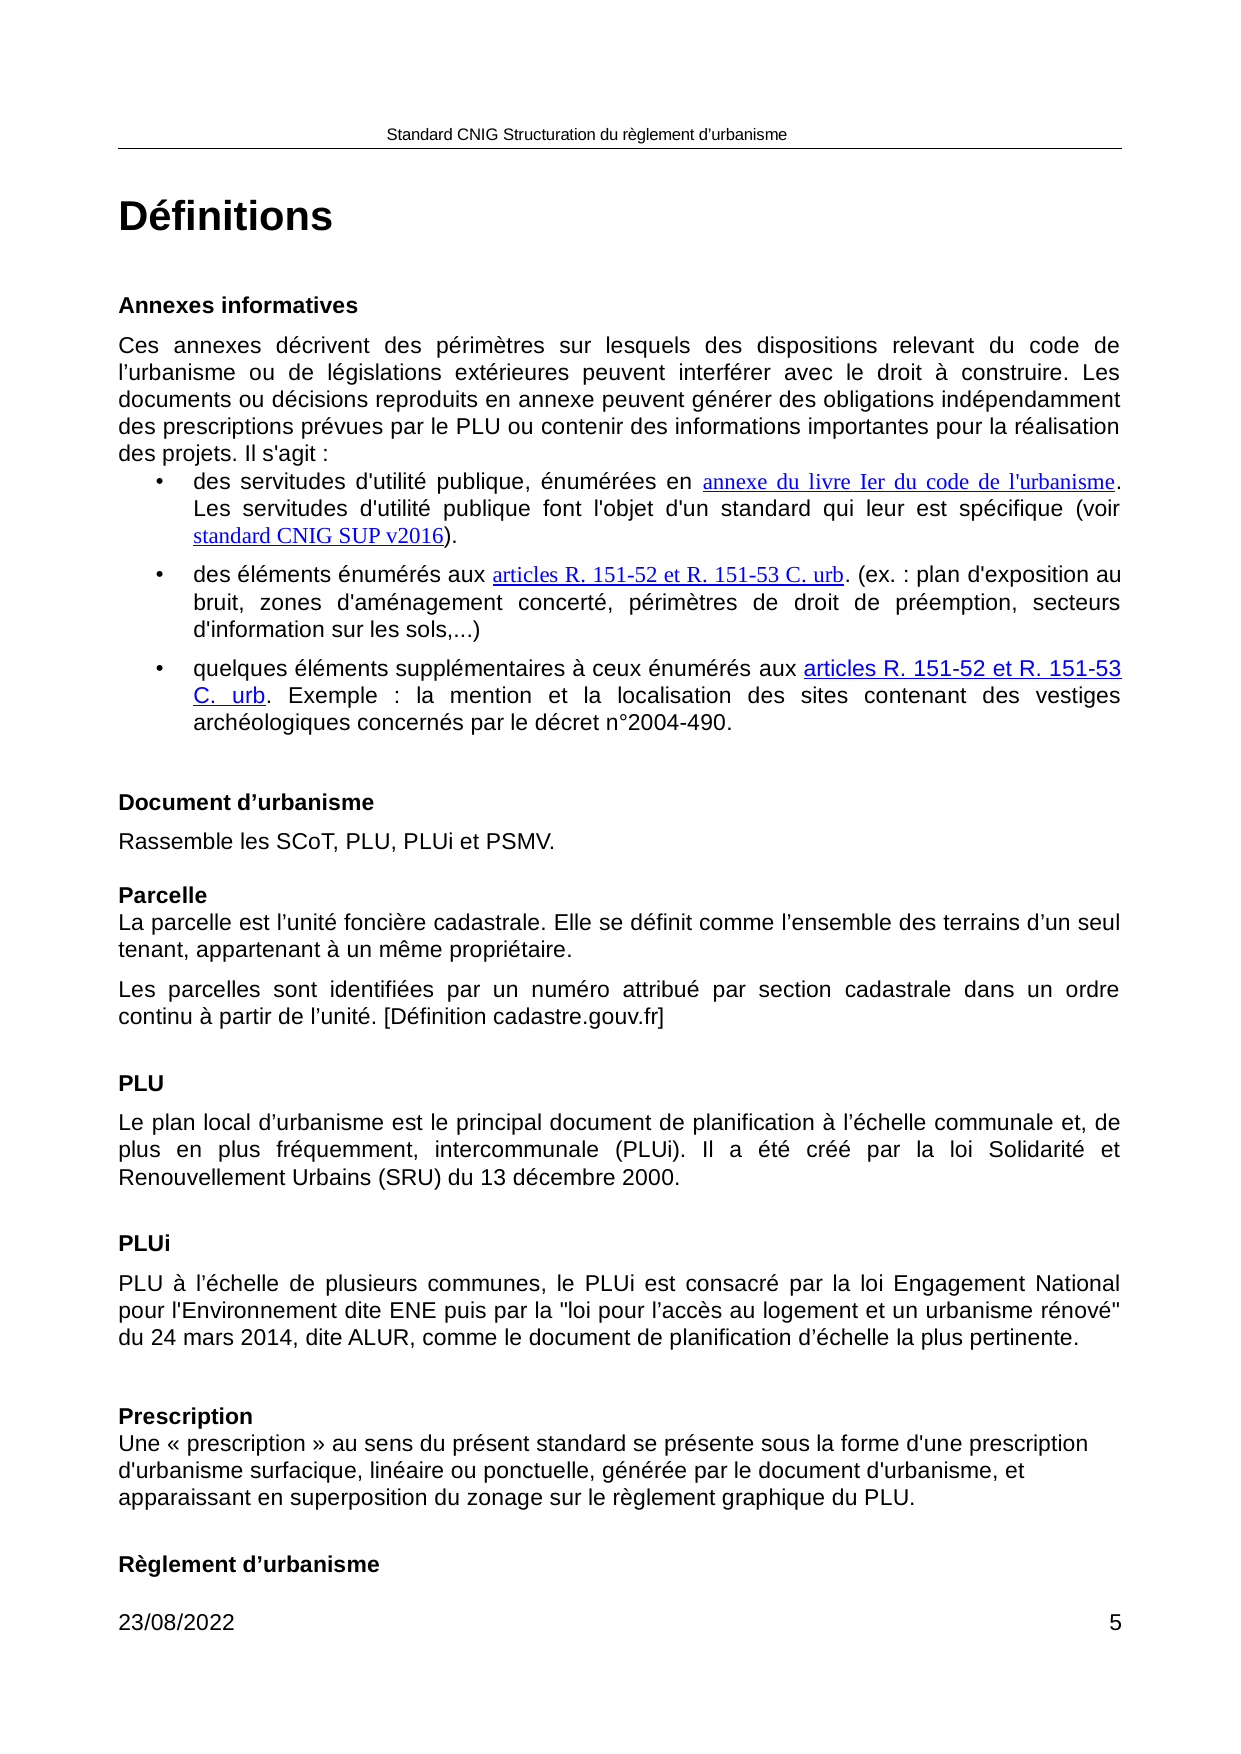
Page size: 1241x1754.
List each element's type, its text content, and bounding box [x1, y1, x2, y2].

subtitle Prescription [118, 1402, 1122, 1429]
list des éléments énumérés aux articles R. 151-52 et R. 151-53 C. urb. (ex. : plan d'exposition au bruit, zones d'aménagement concerté, périmètres de droit de préemption, secteurs d'information sur les sols,...) [156, 561, 1122, 642]
text Document d’urbanisme [118, 788, 1122, 815]
text PLUi [118, 1229, 1122, 1257]
text PLU à l’échelle de plusieurs communes, le PLUi est consacré par la loi Engagement National pour l'Environnement dite ENE puis par la "loi pour l’accès au logement et un urbanisme rénové" du 24 mars 2014, dite ALUR, comme le document de planification d’échelle la plus pertinente. [118, 1269, 1122, 1350]
text Les parcelles sont identifiées par un numéro attribué par section cadastrale dans un ordre continu à partir de l’unité. [Définition cadastre.gouv.fr] [118, 975, 1122, 1029]
text Une « prescription » au sens du présent standard se présente sous la forme d'une prescription d'urbanisme surfacique, linéaire ou ponctuelle, générée par le document d'urbanisme, et apparaissant en superposition du zonage sur le règlement graphique du PLU. [118, 1429, 1122, 1511]
list quelques éléments supplémentaires à ceux énumérés aux articles R. 151-52 et R. 151-53 C. urb. Exemple : la mention et la localisation des sites contenant des vestiges archéologiques concernés par le décret n°2004-490. [156, 654, 1122, 736]
text La parcelle est l’unité foncière cadastrale. Elle se définit comme l’ensemble des terrains d’un seul tenant, appartenant à un même propriétaire. [118, 909, 1122, 963]
subtitle Règlement d’urbanisme [118, 1550, 1122, 1577]
text PLU [118, 1069, 1122, 1096]
subtitle Parcelle [118, 882, 1122, 909]
text Le plan local d’urbanisme est le principal document de planification à l’échelle communale et, de plus en plus fréquemment, intercommunale (PLUi). Il a été créé par la loi Solidarité et Renouvellement Urbains (SRU) du 13 décembre 2000. [118, 1109, 1122, 1190]
text Annexes informatives [118, 291, 1122, 318]
list des servitudes d'utilité publique, énumérées en annexe du livre Ier du code de l'urbanisme. Les servitudes d'utilité publique font l'objet d'un standard qui leur est spécifique (voir standard CNIG SUP v2016). [156, 467, 1122, 548]
text Rassemble les SCoT, PLU, PLUi et PSMV. [118, 827, 1122, 854]
text Ces annexes décrivent des périmètres sur lesquels des dispositions relevant du code de l’urbanisme ou de législations extérieures peuvent interférer avec le droit à construire. Les documents ou décisions reproduits en annexe peuvent générer des obligations indépendamment des prescriptions prévues par le PLU ou contenir des informations importantes pour la réalisation des projets. Il s'agit : [118, 331, 1122, 466]
subtitle Définitions [118, 192, 1122, 239]
